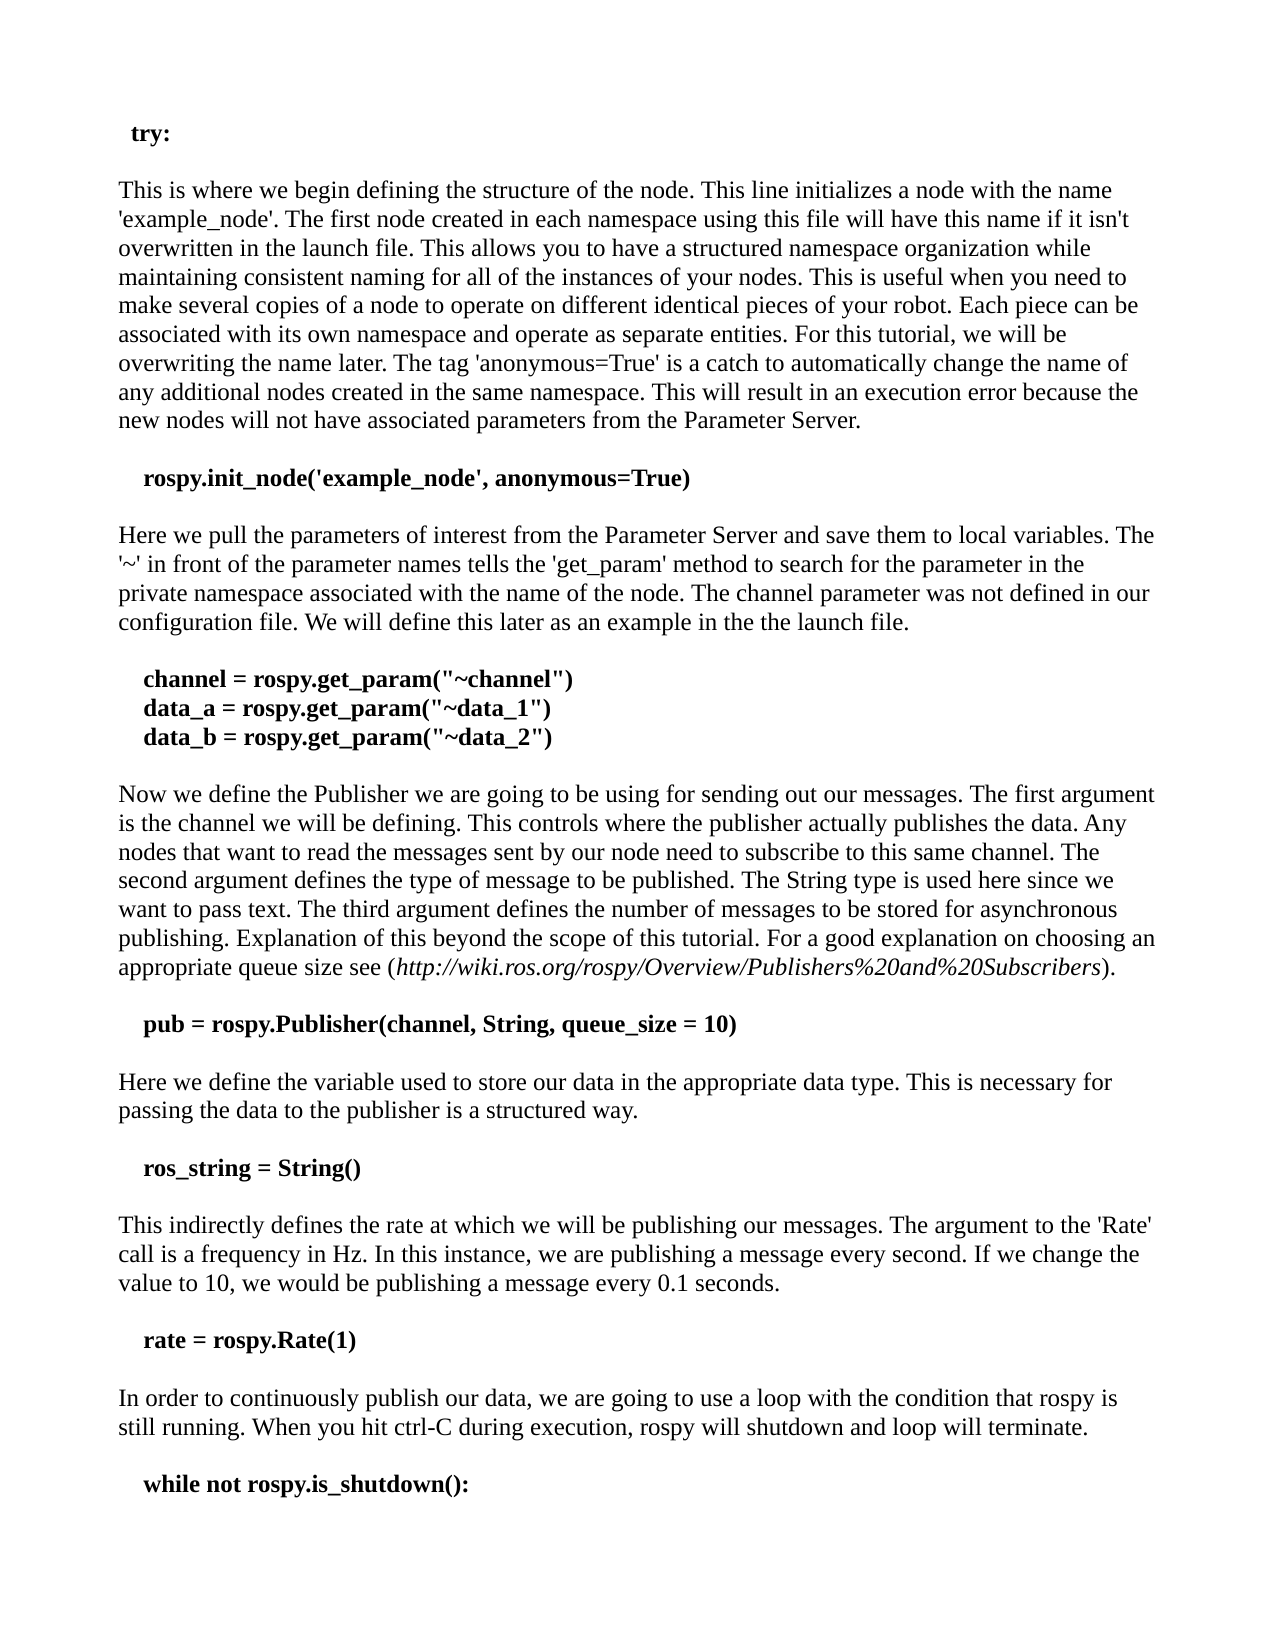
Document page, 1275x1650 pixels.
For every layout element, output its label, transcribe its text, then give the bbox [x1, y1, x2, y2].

text channel = rospy.get_param("~channel") [118, 664, 1157, 693]
text rate = rospy.Rate(1) [118, 1326, 1157, 1354]
text data_b = rospy.get_param("~data_2") [118, 722, 1157, 751]
text In order to continuously publish our data, we are going to use a loop with the condition that rospy is still running. When you hit ctrl-C during execution, rospy will shutdown and loop will terminate. [118, 1383, 1157, 1441]
text Here we pull the parameters of interest from the Parameter Server and save them to local variables. The '~' in front of the parameter names tells the 'get_param' method to search for the parameter in the private namespace associated with the name of the node. The channel parameter was not defined in our configuration file. We will define this later as an example in the the launch file. [118, 521, 1157, 636]
text Now we define the Publisher we are going to be using for sending out our messages. The first argument is the channel we will be defining. This controls where the publisher actually publishes the data. Any nodes that want to read the messages sent by our node need to subscribe to this same channel. The second argument defines the type of message to be published. The String type is used here since we want to pass text. The third argument defines the number of messages to be stored for asynchronous publishing. Explanation of this beyond the scope of this tutorial. For a good explanation on choosing an appropriate queue size see (http://wiki.ros.org/rospy/Overview/Publishers%20and%20Subscribers). [118, 779, 1157, 981]
text This indirectly defines the rate at which we will be publishing our messages. The argument to the 'Rate' call is a frequency in Hz. In this instance, we are publishing a message every second. If we change the value to 10, we would be publishing a message every 0.1 seconds. [118, 1211, 1157, 1297]
text data_a = rospy.get_param("~data_1") [118, 693, 1157, 722]
text ros_string = String() [118, 1153, 1157, 1182]
text try: [118, 118, 1157, 147]
text This is where we begin defining the structure of the node. This line initializes a node with the name 'example_node'. The first node created in each namespace using this file will have this name if it isn't overwritten in the launch file. This allows you to have a structured namespace organization while maintaining consistent naming for all of the instances of your nodes. This is useful when you need to make several copies of a node to operate on different identical pieces of your robot. Each piece can be associated with its own namespace and operate as separate entities. For this tutorial, we will be overwriting the name later. The tag 'anonymous=True' is a catch to automatically change the name of any additional nodes created in the same namespace. This will result in an execution error because the new nodes will not have associated parameters from the Parameter Server. [118, 176, 1157, 434]
text Here we define the variable used to store our data in the appropriate data type. This is necessary for passing the data to the publisher is a structured way. [118, 1067, 1157, 1124]
text rospy.init_node('example_node', anonymous=True) [118, 463, 1157, 492]
text pub = rospy.Publisher(channel, String, queue_size = 10) [118, 1009, 1157, 1038]
text while not rospy.is_shutdown(): [118, 1469, 1157, 1498]
